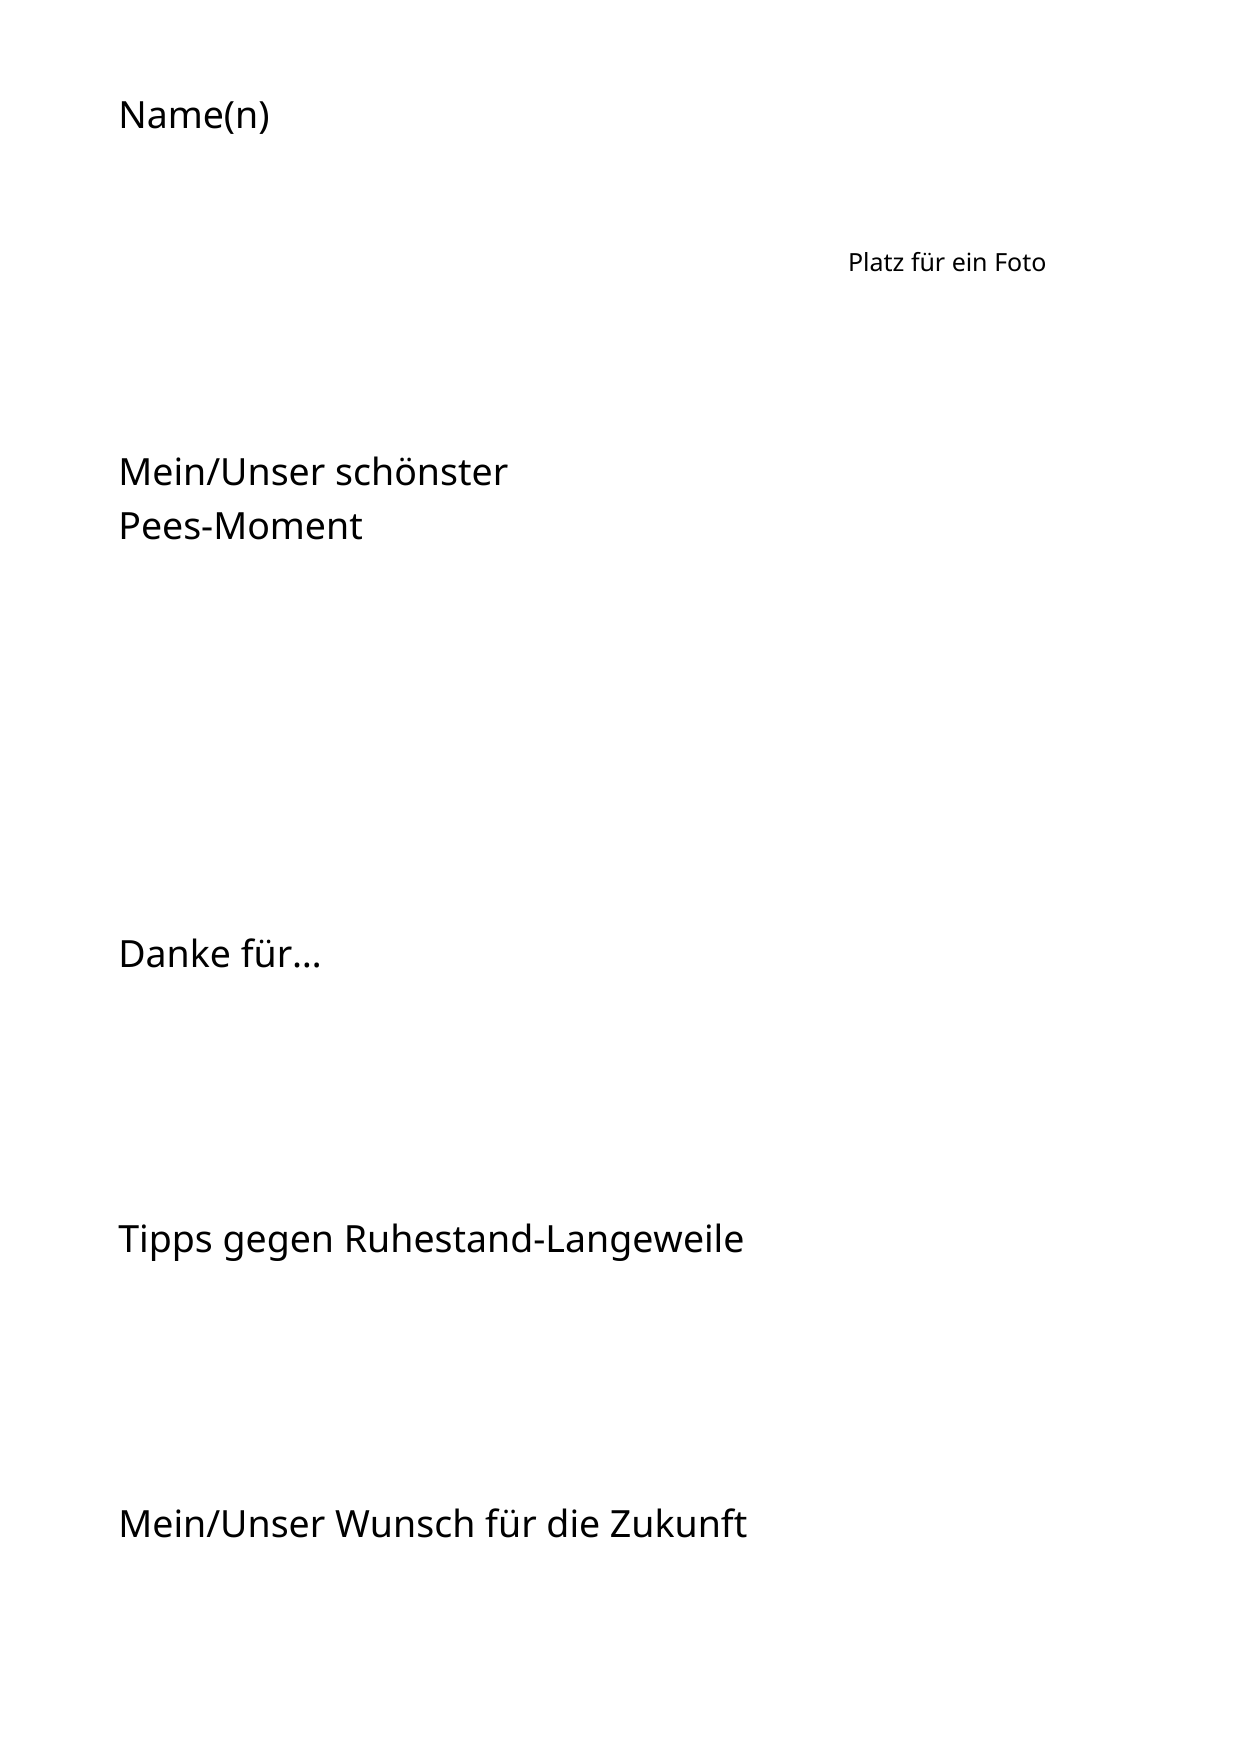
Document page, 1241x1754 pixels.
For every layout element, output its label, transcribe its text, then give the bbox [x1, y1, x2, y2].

text Tipps gegen Ruhestand-Langeweile [118, 1212, 1122, 1263]
text Platz für ein Foto [118, 231, 1122, 282]
text Mein/Unser schönster Pees-Moment [118, 445, 1122, 551]
text Mein/Unser Wunsch für die Zukunft [118, 1497, 1122, 1548]
text Danke für… [118, 927, 1122, 978]
text Name(n) [118, 89, 1122, 140]
